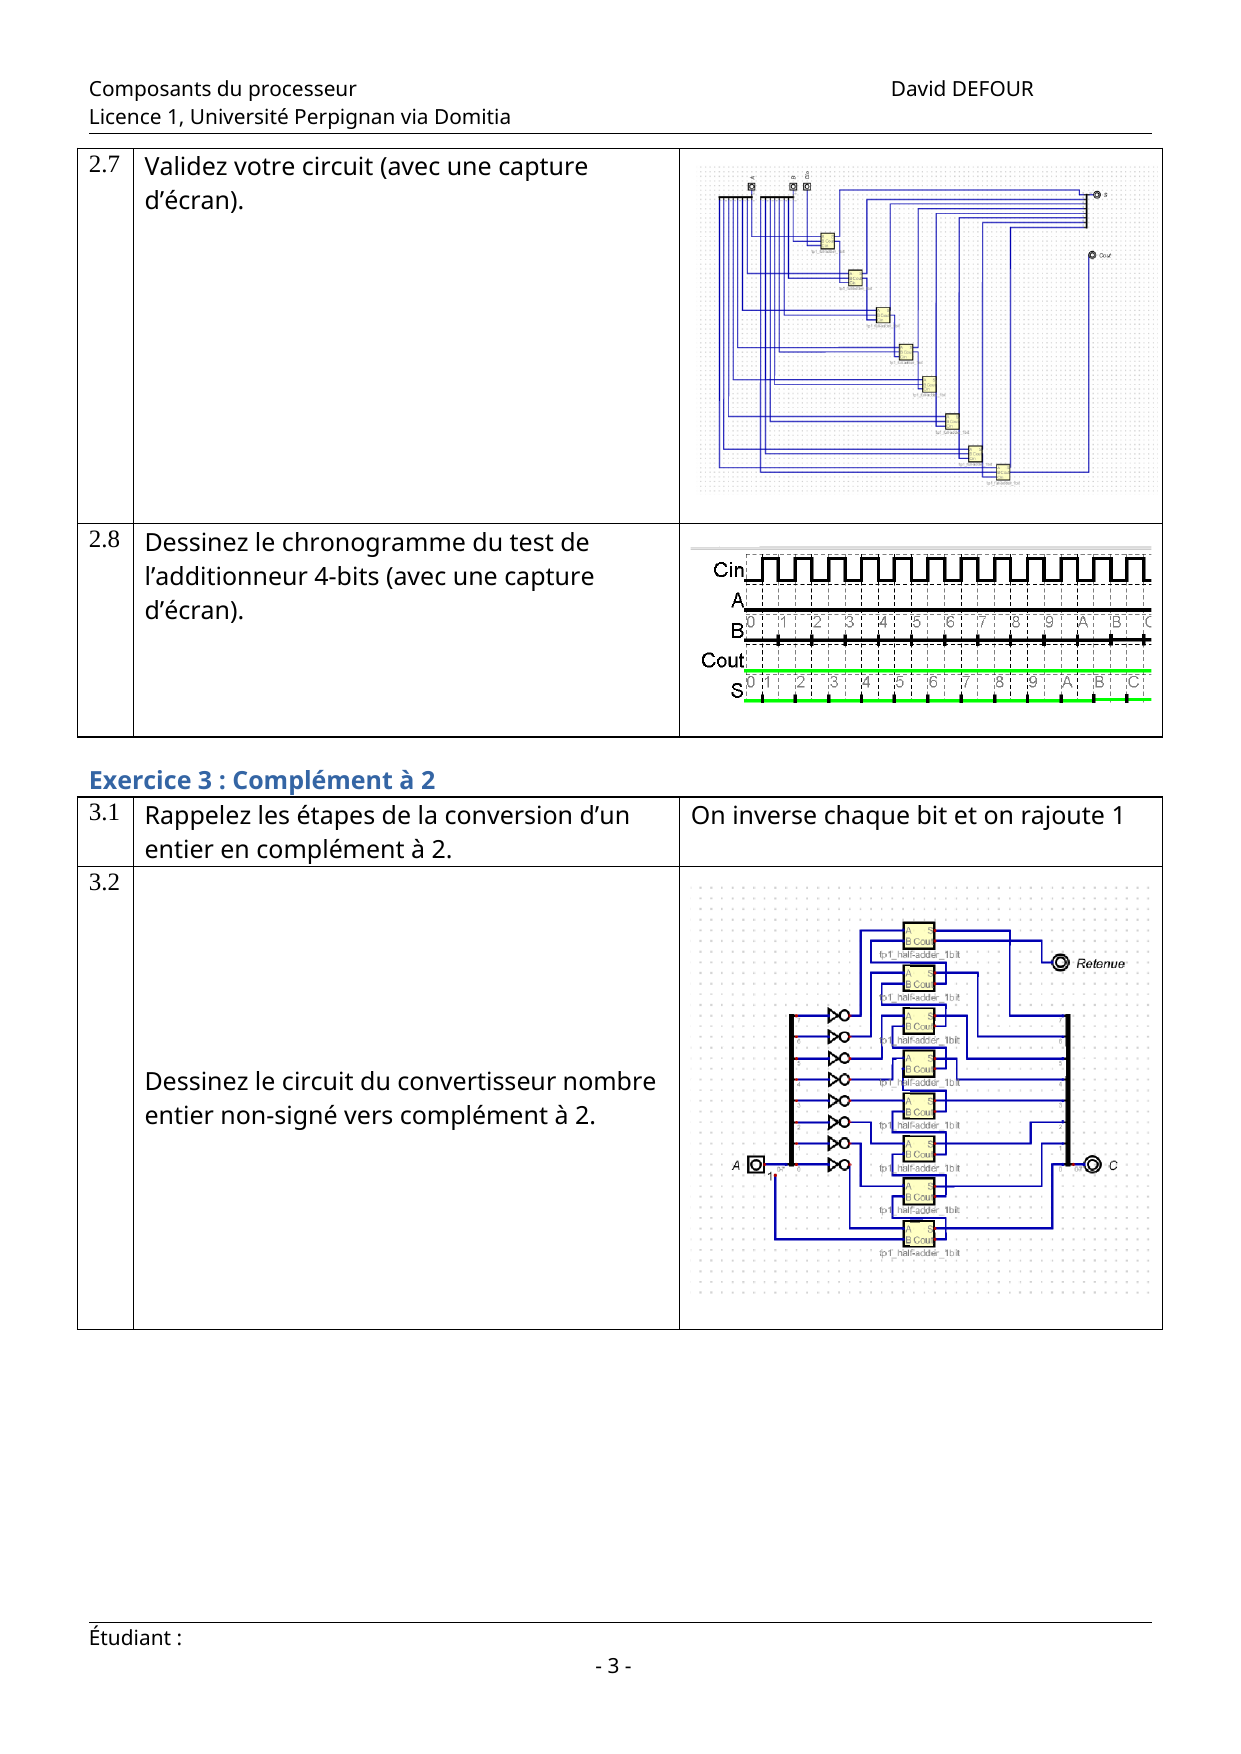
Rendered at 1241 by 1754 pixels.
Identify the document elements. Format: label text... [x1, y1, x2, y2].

table_cell 3.2 [78, 867, 133, 1329]
picture [690, 546, 1152, 703]
picture [690, 884, 1152, 1296]
table_cell Dessinez le circuit du convertisseur nombre entier non-signé vers complément à 2. [134, 867, 679, 1329]
table_cell Validez votre circuit (avec une capture d’écran). [134, 149, 679, 523]
table_cell Dessinez le chronogramme du test de l’additionneur 4-bits (avec une capture d’écran). [134, 524, 679, 736]
table_cell 2.7 [78, 149, 133, 523]
picture [696, 165, 1158, 495]
subtitle Exercice 3 : Complément à 2 [89, 762, 1152, 796]
table_cell [680, 524, 1162, 736]
table_header Rappelez les étapes de la conversion d’un entier en complément à 2. [134, 798, 679, 866]
table_cell [680, 867, 1162, 1329]
table_header 3.1 [78, 798, 133, 866]
table_header On inverse chaque bit et on rajoute 1 [680, 798, 1162, 866]
table_cell 2.8 [78, 524, 133, 736]
table_cell [680, 149, 1162, 523]
